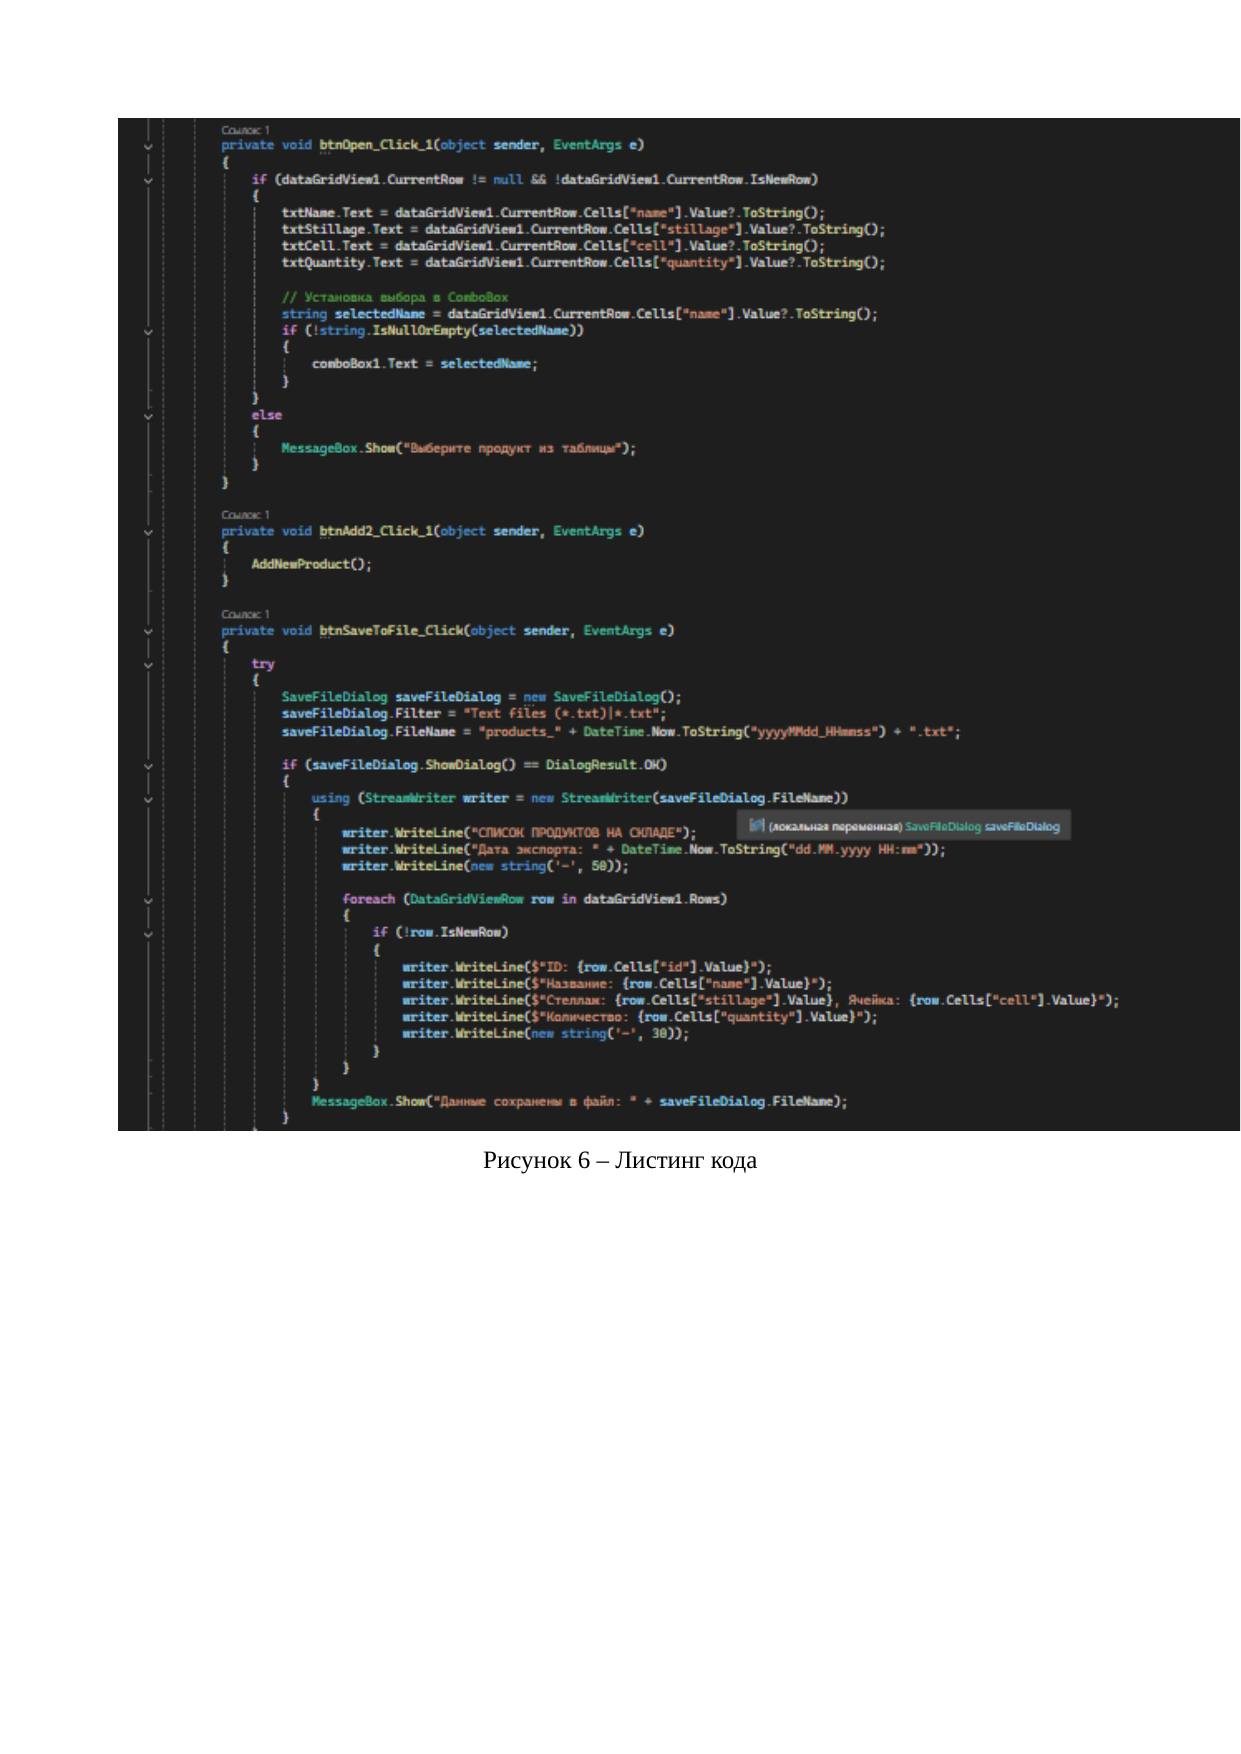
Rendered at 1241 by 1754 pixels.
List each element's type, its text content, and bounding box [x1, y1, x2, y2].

text Рисунок 6 – Листинг кода [118, 1145, 1122, 1174]
picture [118, 118, 1241, 1131]
